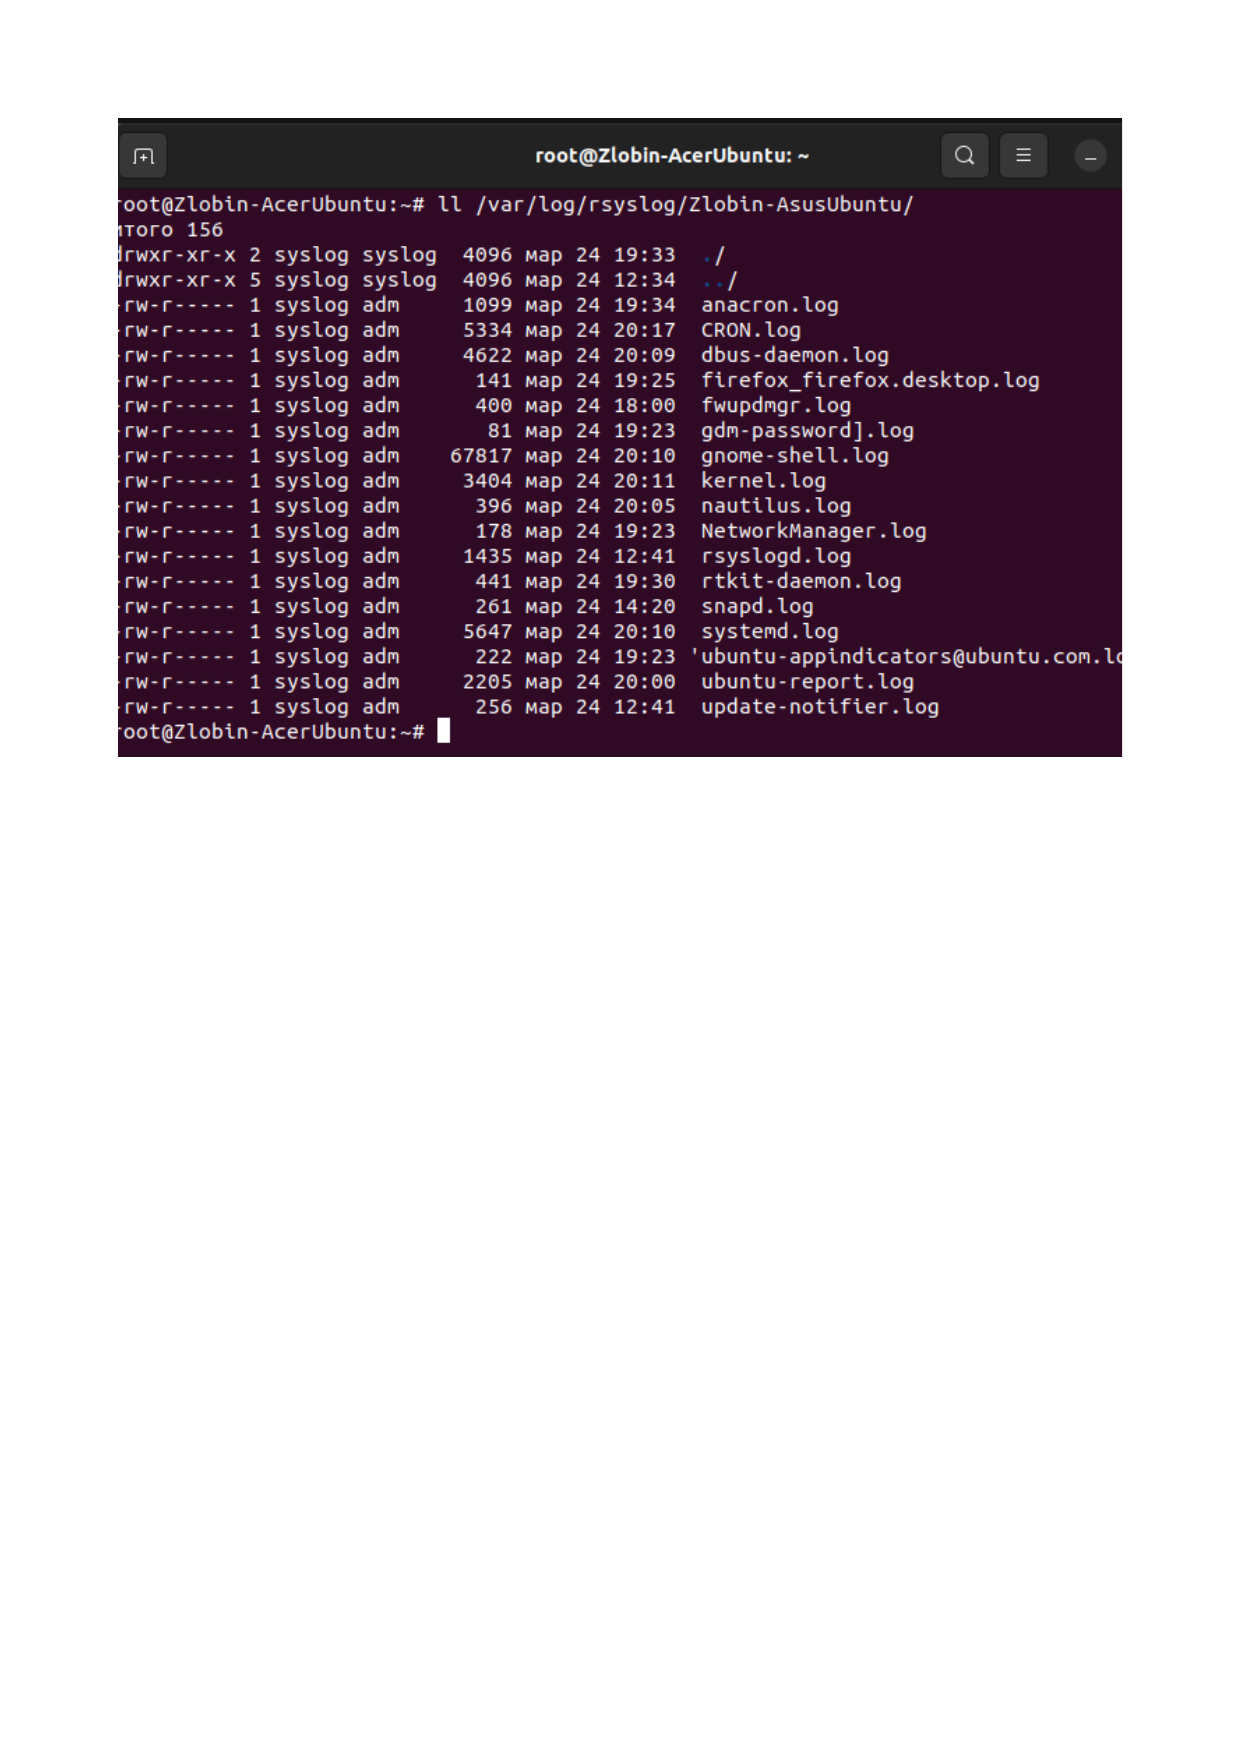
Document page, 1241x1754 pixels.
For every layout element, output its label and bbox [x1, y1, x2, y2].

picture [118, 118, 1123, 757]
